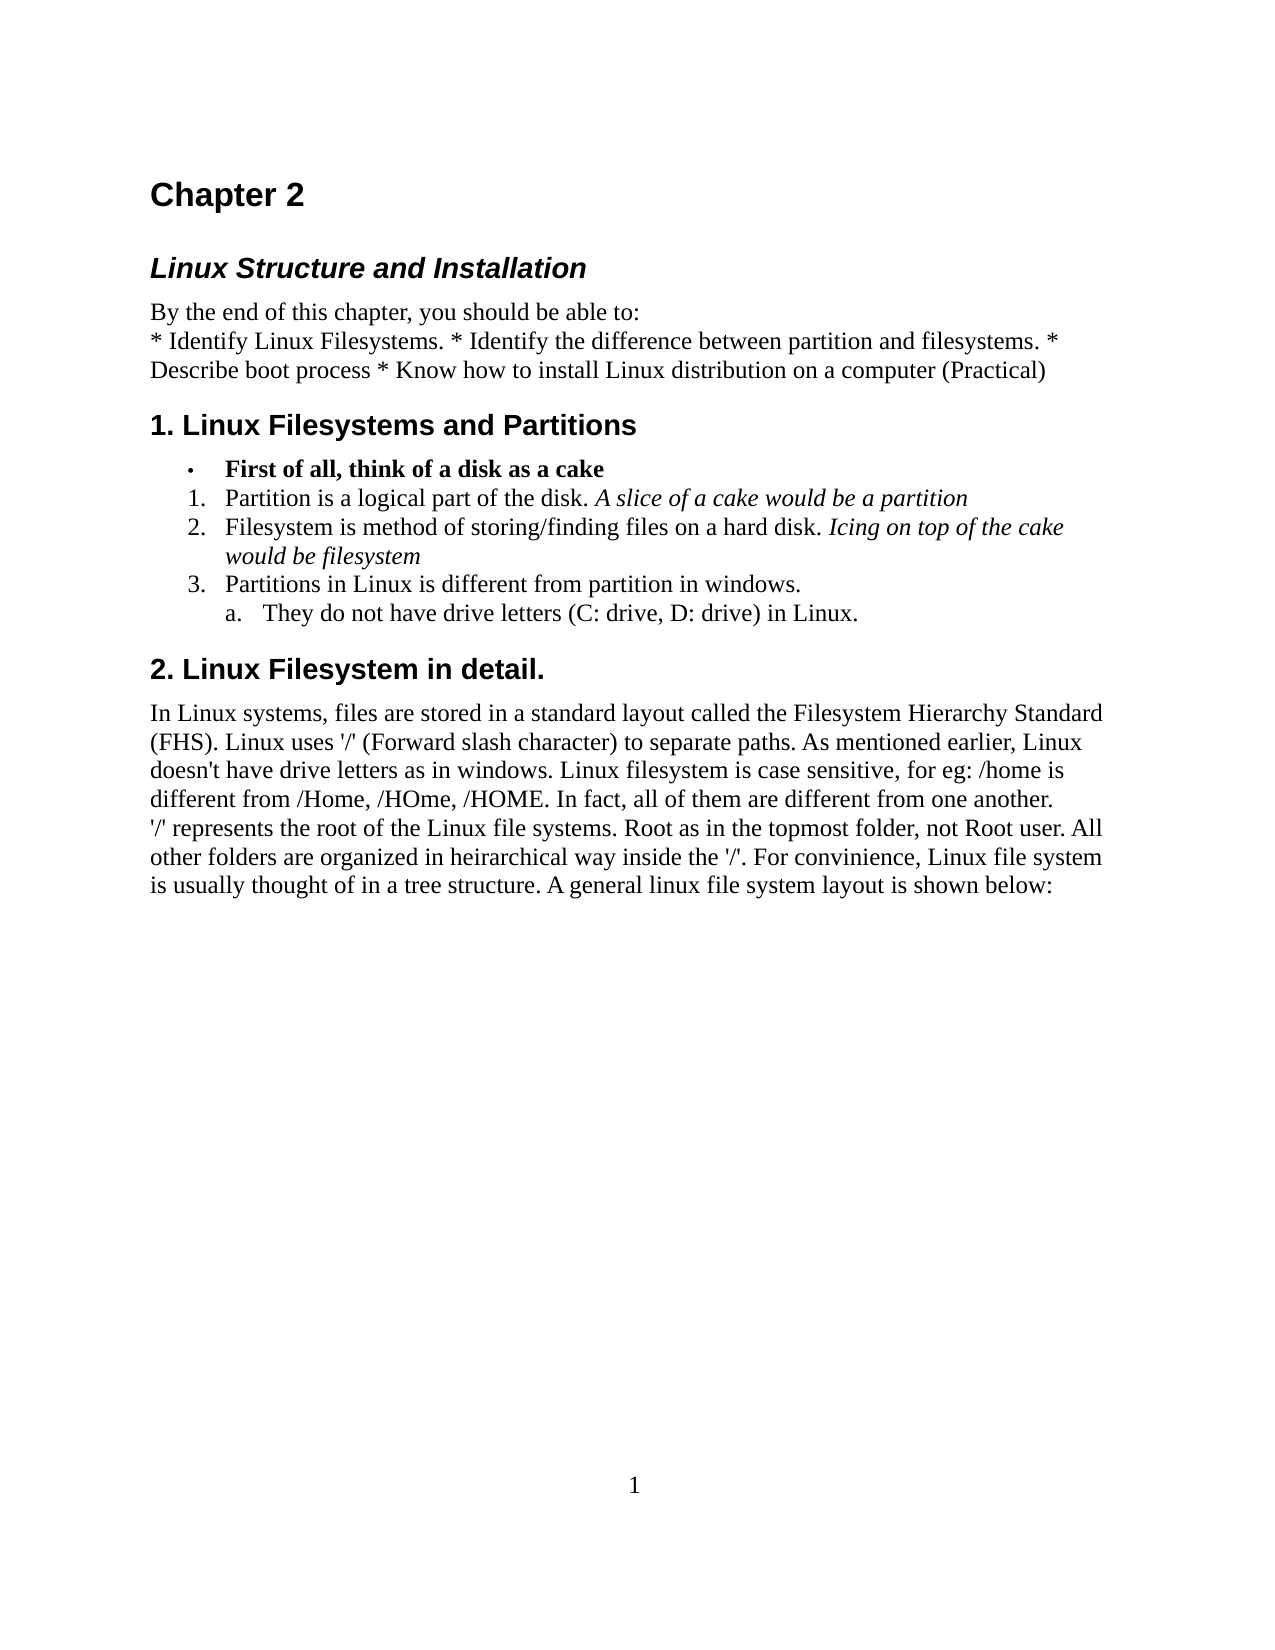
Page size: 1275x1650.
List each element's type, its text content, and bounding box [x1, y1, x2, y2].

list Filesystem is method of storing/finding files on a hard disk. Icing on top of the cake would be filesystem [187, 512, 1125, 569]
list Partition is a logical part of the disk. A slice of a cake would be a partition [187, 483, 1125, 512]
list First of all, think of a disk as a cake [187, 454, 1125, 483]
subtitle 1. Linux Filesystems and Partitions [150, 408, 1125, 442]
list They do not have drive letters (C: drive, D: drive) in Linux. [225, 598, 1125, 627]
text By the end of this chapter, you should be able to: * Identify Linux Filesystems. * Identify the difference between partition and filesystems. * Describe boot process * Know how to install Linux distribution on a computer (Practical) [150, 297, 1125, 383]
text In Linux systems, files are stored in a standard layout called the Filesystem Hierarchy Standard (FHS). Linux uses '/' (Forward slash character) to separate paths. As mentioned earlier, Linux doesn't have drive letters as in windows. Linux filesystem is case sensitive, for eg: /home is different from /Home, /HOme, /HOME. In fact, all of them are different from one another. '/' represents the root of the Linux file systems. Root as in the topmost folder, not Root user. All other folders are organized in heirarchical way inside the '/'. For convinience, Linux file system is usually thought of in a tree structure. A general linux file system layout is shown below: [150, 698, 1125, 899]
subtitle Chapter 2 [150, 175, 1125, 214]
subtitle Linux Structure and Installation [150, 251, 1125, 285]
subtitle 2. Linux Filesystem in detail. [150, 652, 1125, 686]
list Partitions in Linux is different from partition in windows. [187, 569, 1125, 598]
